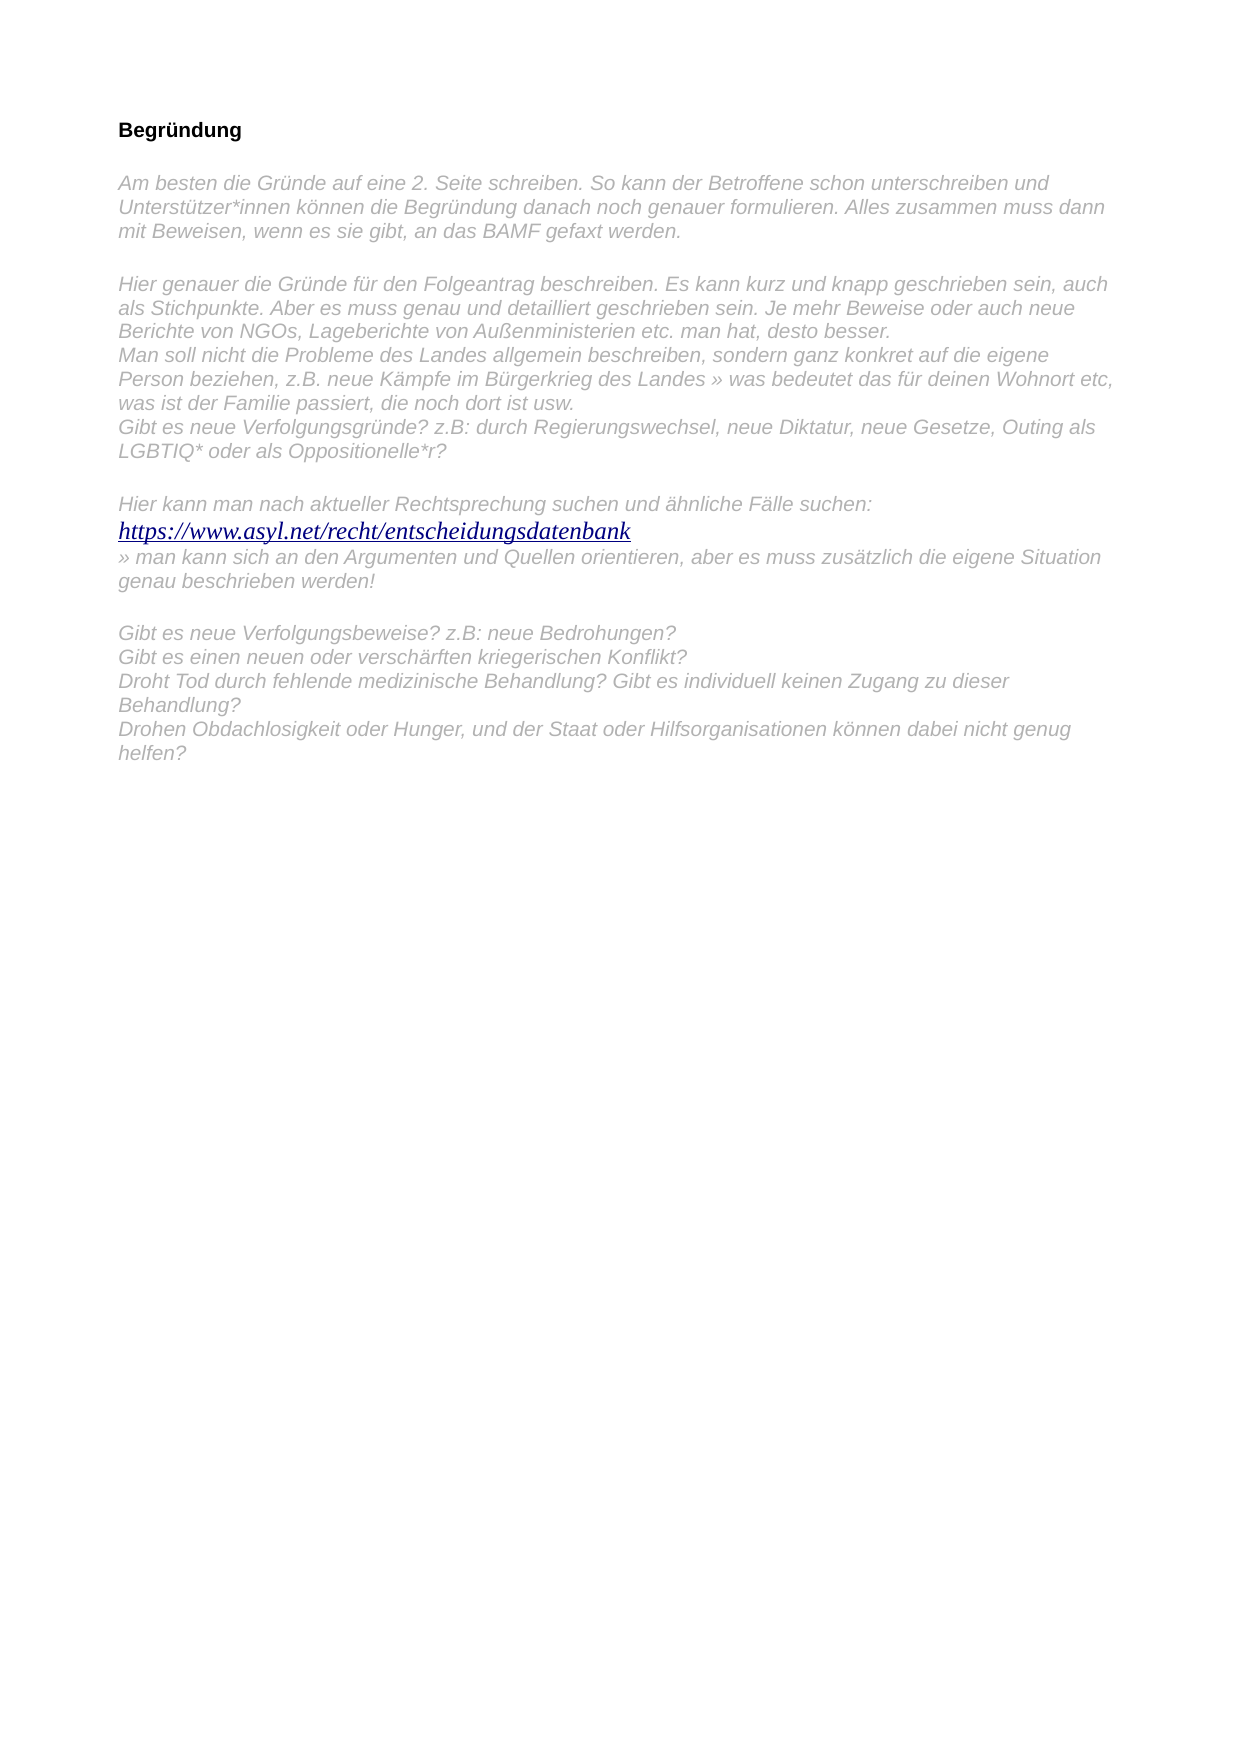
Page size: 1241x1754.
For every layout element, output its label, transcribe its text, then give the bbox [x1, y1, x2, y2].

text Hier kann man nach aktueller Rechtsprechung suchen und ähnliche Fälle suchen: https://www.asyl.net/recht/entscheidungsdatenbank [118, 492, 1122, 544]
text Man soll nicht die Probleme des Landes allgemein beschreiben, sondern ganz konkret auf die eigene Person beziehen, z.B. neue Kämpfe im Bürgerkrieg des Landes » was bedeutet das für deinen Wohnort etc, was ist der Familie passiert, die noch dort ist usw. [118, 343, 1122, 415]
text Drohen Obdachlosigkeit oder Hunger, und der Staat oder Hilfsorganisationen können dabei nicht genug helfen? [118, 717, 1122, 765]
text Begründung [118, 118, 1122, 142]
text Gibt es neue Verfolgungsgründe? z.B: durch Regierungswechsel, neue Diktatur, neue Gesetze, Outing als LGBTIQ* oder als Oppositionelle*r? [118, 415, 1122, 463]
text » man kann sich an den Argumenten und Quellen orientieren, aber es muss zusätzlich die eigene Situation genau beschrieben werden! [118, 544, 1122, 592]
text Gibt es einen neuen oder verschärften kriegerischen Konflikt? [118, 645, 1122, 669]
text Am besten die Gründe auf eine 2. Seite schreiben. So kann der Betroffene schon unterschreiben und Unterstützer*innen können die Begründung danach noch genauer formulieren. Alles zusammen muss dann mit Beweisen, wenn es sie gibt, an das BAMF gefaxt werden. [118, 171, 1122, 243]
text Gibt es neue Verfolgungsbeweise? z.B: neue Bedrohungen? [118, 621, 1122, 645]
text Droht Tod durch fehlende medizinische Behandlung? Gibt es individuell keinen Zugang zu dieser Behandlung? [118, 669, 1122, 717]
text Hier genauer die Gründe für den Folgeantrag beschreiben. Es kann kurz und knapp geschrieben sein, auch als Stichpunkte. Aber es muss genau und detailliert geschrieben sein. Je mehr Beweise oder auch neue Berichte von NGOs, Lageberichte von Außenministerien etc. man hat, desto besser. [118, 271, 1122, 343]
